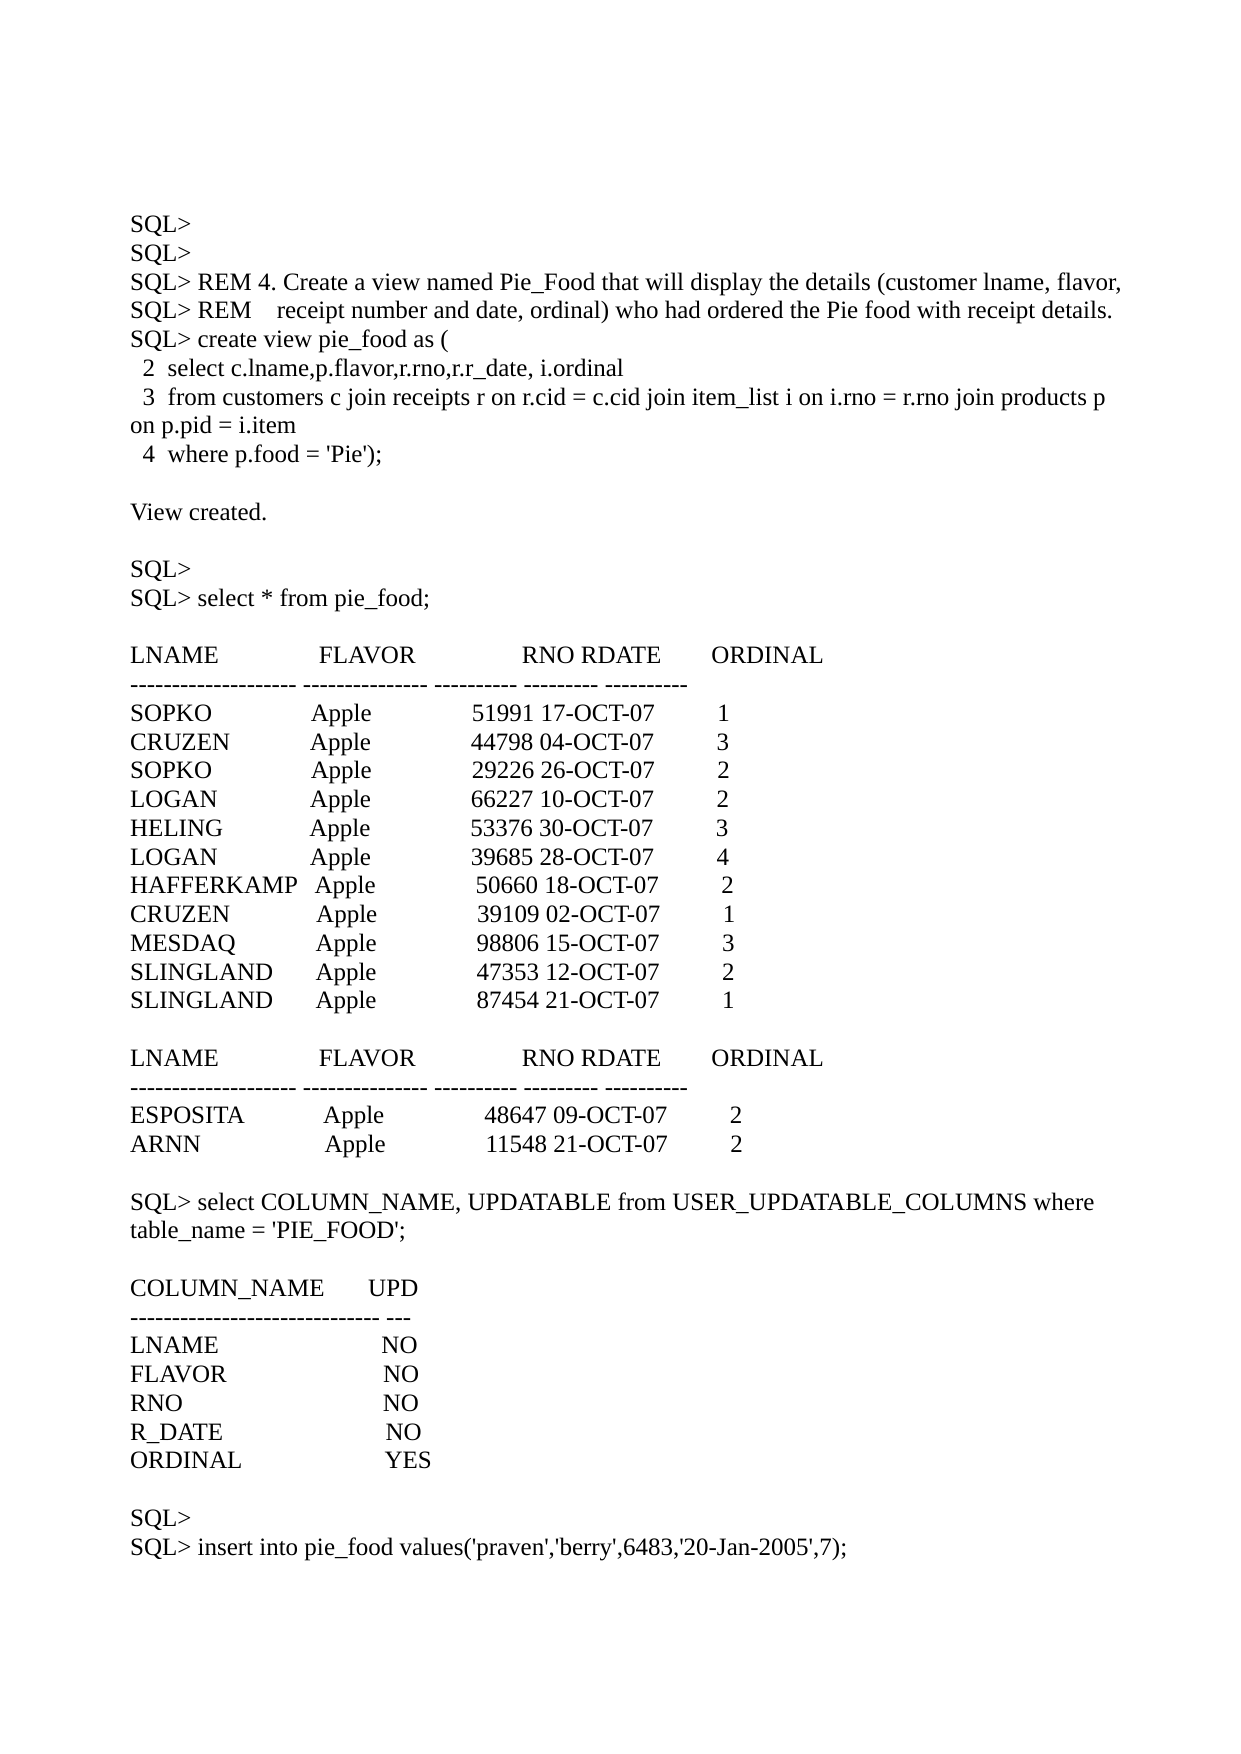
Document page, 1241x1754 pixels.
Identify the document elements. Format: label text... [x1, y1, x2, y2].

text MESDAQ Apple 98806 15-OCT-07 3 [130, 928, 1122, 957]
text CRUZEN Apple 44798 04-OCT-07 3 [130, 727, 1122, 756]
text R_DATE NO [130, 1417, 1122, 1446]
text SQL> select COLUMN_NAME, UPDATABLE from USER_UPDATABLE_COLUMNS where table_name = 'PIE_FOOD'; [130, 1187, 1122, 1244]
text RNO NO [130, 1388, 1122, 1417]
text SOPKO Apple 29226 26-OCT-07 2 [130, 756, 1122, 784]
text SQL> create view pie_food as ( [130, 324, 1122, 353]
text LNAME FLAVOR RNO RDATE ORDINAL [130, 1043, 1122, 1072]
text SQL> REM receipt number and date, ordinal) who had ordered the Pie food with receipt details. [130, 296, 1122, 324]
text -------------------- --------------- ---------- --------- ---------- [130, 669, 1122, 698]
text HAFFERKAMP Apple 50660 18-OCT-07 2 [130, 871, 1122, 899]
text CRUZEN Apple 39109 02-OCT-07 1 [130, 899, 1122, 928]
text LOGAN Apple 66227 10-OCT-07 2 [130, 784, 1122, 813]
text LNAME NO [130, 1331, 1122, 1359]
text LOGAN Apple 39685 28-OCT-07 4 [130, 842, 1122, 871]
text COLUMN_NAME UPD [130, 1273, 1122, 1302]
text 4 where p.food = 'Pie'); [130, 439, 1122, 468]
text SQL> insert into pie_food values('praven','berry',6483,'20-Jan-2005',7); [130, 1532, 1122, 1561]
text ESPOSITA Apple 48647 09-OCT-07 2 [130, 1101, 1122, 1129]
text ORDINAL YES [130, 1446, 1122, 1474]
text 2 select c.lname,p.flavor,r.rno,r.r_date, i.ordinal [130, 353, 1122, 382]
text SQL> [130, 1503, 1122, 1532]
text View created. [130, 497, 1122, 526]
text LNAME FLAVOR RNO RDATE ORDINAL [130, 641, 1122, 669]
text SQL> REM 4. Create a view named Pie_Food that will display the details (customer lname, flavor, [130, 267, 1122, 296]
text SQL> [130, 238, 1122, 267]
text SLINGLAND Apple 47353 12-OCT-07 2 [130, 957, 1122, 986]
text SQL> select * from pie_food; [130, 583, 1122, 612]
text SQL> [130, 209, 1122, 238]
text SLINGLAND Apple 87454 21-OCT-07 1 [130, 986, 1122, 1014]
text 3 from customers c join receipts r on r.cid = c.cid join item_list i on i.rno = r.rno join products p on p.pid = i.item [130, 382, 1122, 439]
text SOPKO Apple 51991 17-OCT-07 1 [130, 698, 1122, 727]
text SQL> [130, 554, 1122, 583]
text HELING Apple 53376 30-OCT-07 3 [130, 813, 1122, 842]
text ARNN Apple 11548 21-OCT-07 2 [130, 1129, 1122, 1158]
text -------------------- --------------- ---------- --------- ---------- [130, 1072, 1122, 1101]
text ------------------------------ --- [130, 1302, 1122, 1331]
text FLAVOR NO [130, 1359, 1122, 1388]
